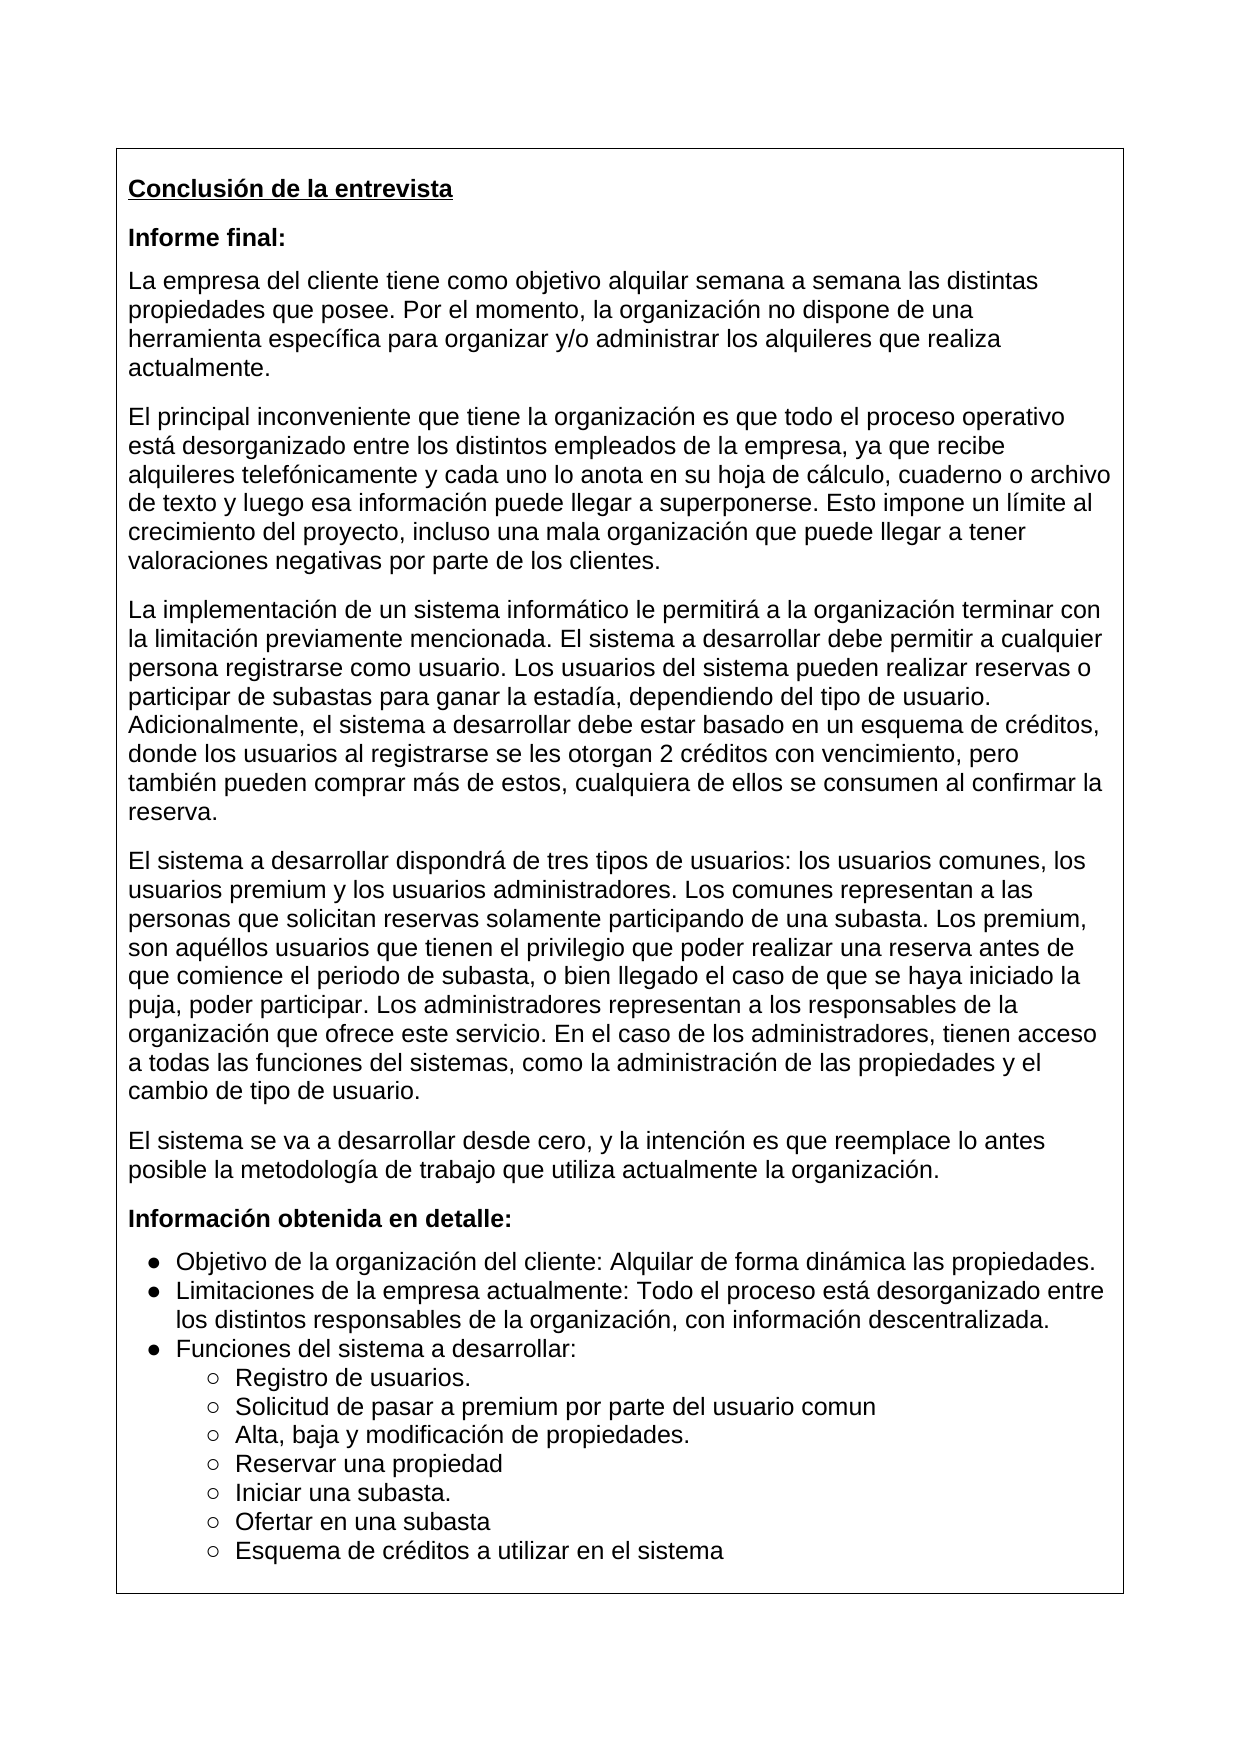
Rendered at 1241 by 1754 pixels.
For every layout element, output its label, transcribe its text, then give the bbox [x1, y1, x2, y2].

table_cell Conclusión de la entrevista Informe final: La empresa del cliente tiene como objetivo alquilar semana a semana las distintas propiedades que posee. Por el momento, la organización no dispone de una herramienta específica para organizar y/o administrar los alquileres que realiza actualmente. El principal inconveniente que tiene la organización es que todo el proceso operativo está desorganizado entre los distintos empleados de la empresa, ya que recibe alquileres telefónicamente y cada uno lo anota en su hoja de cálculo, cuaderno o archivo de texto y luego esa información puede llegar a superponerse. Esto impone un límite al crecimiento del proyecto, incluso una mala organización que puede llegar a tener valoraciones negativas por parte de los clientes. La implementación de un sistema informático le permitirá a la organización terminar con la limitación previamente mencionada. El sistema a desarrollar debe permitir a cualquier persona registrarse como usuario. Los usuarios del sistema pueden realizar reservas o participar de subastas para ganar la estadía, dependiendo del tipo de usuario. Adicionalmente, el sistema a desarrollar debe estar basado en un esquema de créditos, donde los usuarios al registrarse se les otorgan 2 créditos con vencimiento, pero también pueden comprar más de estos, cualquiera de ellos se consumen al confirmar la reserva. El sistema a desarrollar dispondrá de tres tipos de usuarios: los usuarios comunes, los usuarios premium y los usuarios administradores. Los comunes representan a las personas que solicitan reservas solamente participando de una subasta. Los premium, son aquéllos usuarios que tienen el privilegio que poder realizar una reserva antes de que comience el periodo de subasta, o bien llegado el caso de que se haya iniciado la puja, poder participar. Los administradores representan a los responsables de la organización que ofrece este servicio. En el caso de los administradores, tienen acceso a todas las funciones del sistemas, como la administración de las propiedades y el cambio de tipo de usuario. El sistema se va a desarrollar desde cero, y la intención es que reemplace lo antes posible la metodología de trabajo que utiliza actualmente la organización. Información obtenida en detalle: Objetivo de la organización del cliente: Alquilar de forma dinámica las propiedades. Limitaciones de la empresa actualmente: Todo el proceso está desorganizado entre los distintos responsables de la organización, con información descentralizada. Funciones del sistema a desarrollar: Registro de usuarios. Solicitud de pasar a premium por parte del usuario comun Alta, baja y modificación de propiedades. Reservar una propiedad Iniciar una subasta. Ofertar en una subasta Esquema de créditos a utilizar en el sistema Tipos de usuarios del sistema: Visitantes Comunes Premium Administradores Información pendiente: Información detallada de los requisitos funciones del sistema. Información sobre las restricciones sobre el sistema. [117, 149, 1123, 1593]
